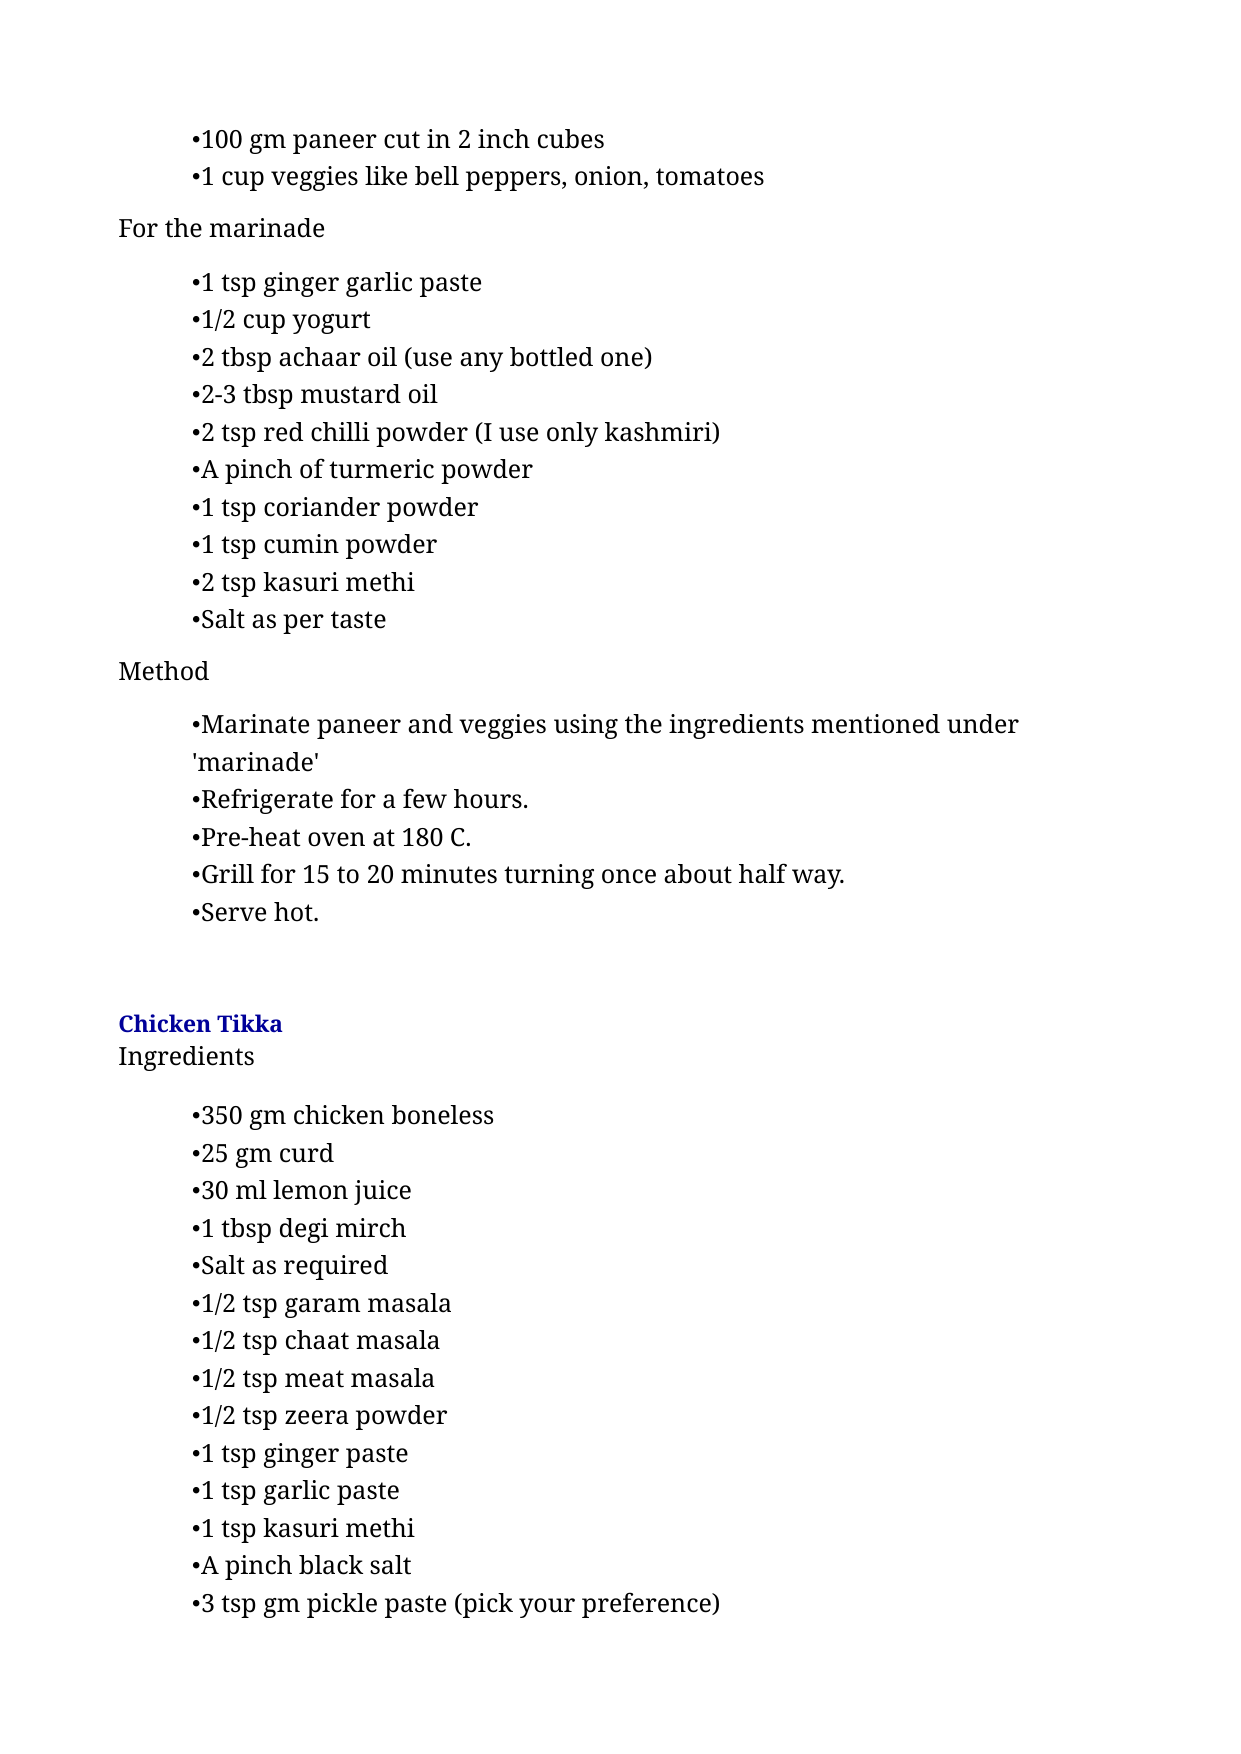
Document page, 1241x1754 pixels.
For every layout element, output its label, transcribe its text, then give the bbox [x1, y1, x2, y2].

list 2-3 tbsp mustard oil [118, 373, 1122, 411]
list 2 tbsp achaar oil (use any bottled one) [118, 336, 1122, 373]
list 1/2 tsp garam masala [118, 1282, 1122, 1319]
text Ingredients [118, 1039, 1122, 1073]
list Salt as required [118, 1244, 1122, 1282]
list 1 tsp ginger garlic paste [118, 261, 1122, 298]
text Chicken Tikka [118, 1008, 1122, 1039]
list 100 gm paneer cut in 2 inch cubes [118, 118, 1122, 156]
list 1/2 tsp chaat masala [118, 1319, 1122, 1357]
list 1 tsp kasuri methi [118, 1507, 1122, 1544]
list A pinch black salt [118, 1544, 1122, 1582]
list Marinate paneer and veggies using the ingredients mentioned under 'marinade' [118, 703, 1122, 778]
list Serve hot. [118, 891, 1122, 928]
list 2 tsp kasuri methi [118, 561, 1122, 598]
list Pre-heat oven at 180 C. [118, 816, 1122, 853]
list 1/2 tsp zeera powder [118, 1394, 1122, 1432]
list 1 tsp cumin powder [118, 523, 1122, 561]
list 3 tsp gm pickle paste (pick your preference) [118, 1582, 1122, 1619]
list A pinch of turmeric powder [118, 448, 1122, 486]
list Salt as per taste [118, 598, 1122, 636]
list Grill for 15 to 20 minutes turning once about half way. [118, 853, 1122, 891]
list 1 tsp ginger paste [118, 1432, 1122, 1469]
list 1/2 tsp meat masala [118, 1357, 1122, 1394]
list 30 ml lemon juice [118, 1169, 1122, 1207]
list 350 gm chicken boneless [118, 1094, 1122, 1132]
list 1/2 cup yogurt [118, 298, 1122, 336]
list 2 tsp red chilli powder (I use only kashmiri) [118, 411, 1122, 448]
list 1 tsp coriander powder [118, 486, 1122, 523]
list 1 cup veggies like bell peppers, onion, tomatoes [118, 156, 1122, 193]
list 1 tsp garlic paste [118, 1469, 1122, 1507]
text For the marinade [118, 208, 1122, 245]
text Method [118, 650, 1122, 688]
list 1 tbsp degi mirch [118, 1207, 1122, 1244]
list 25 gm curd [118, 1132, 1122, 1169]
list Refrigerate for a few hours. [118, 778, 1122, 816]
